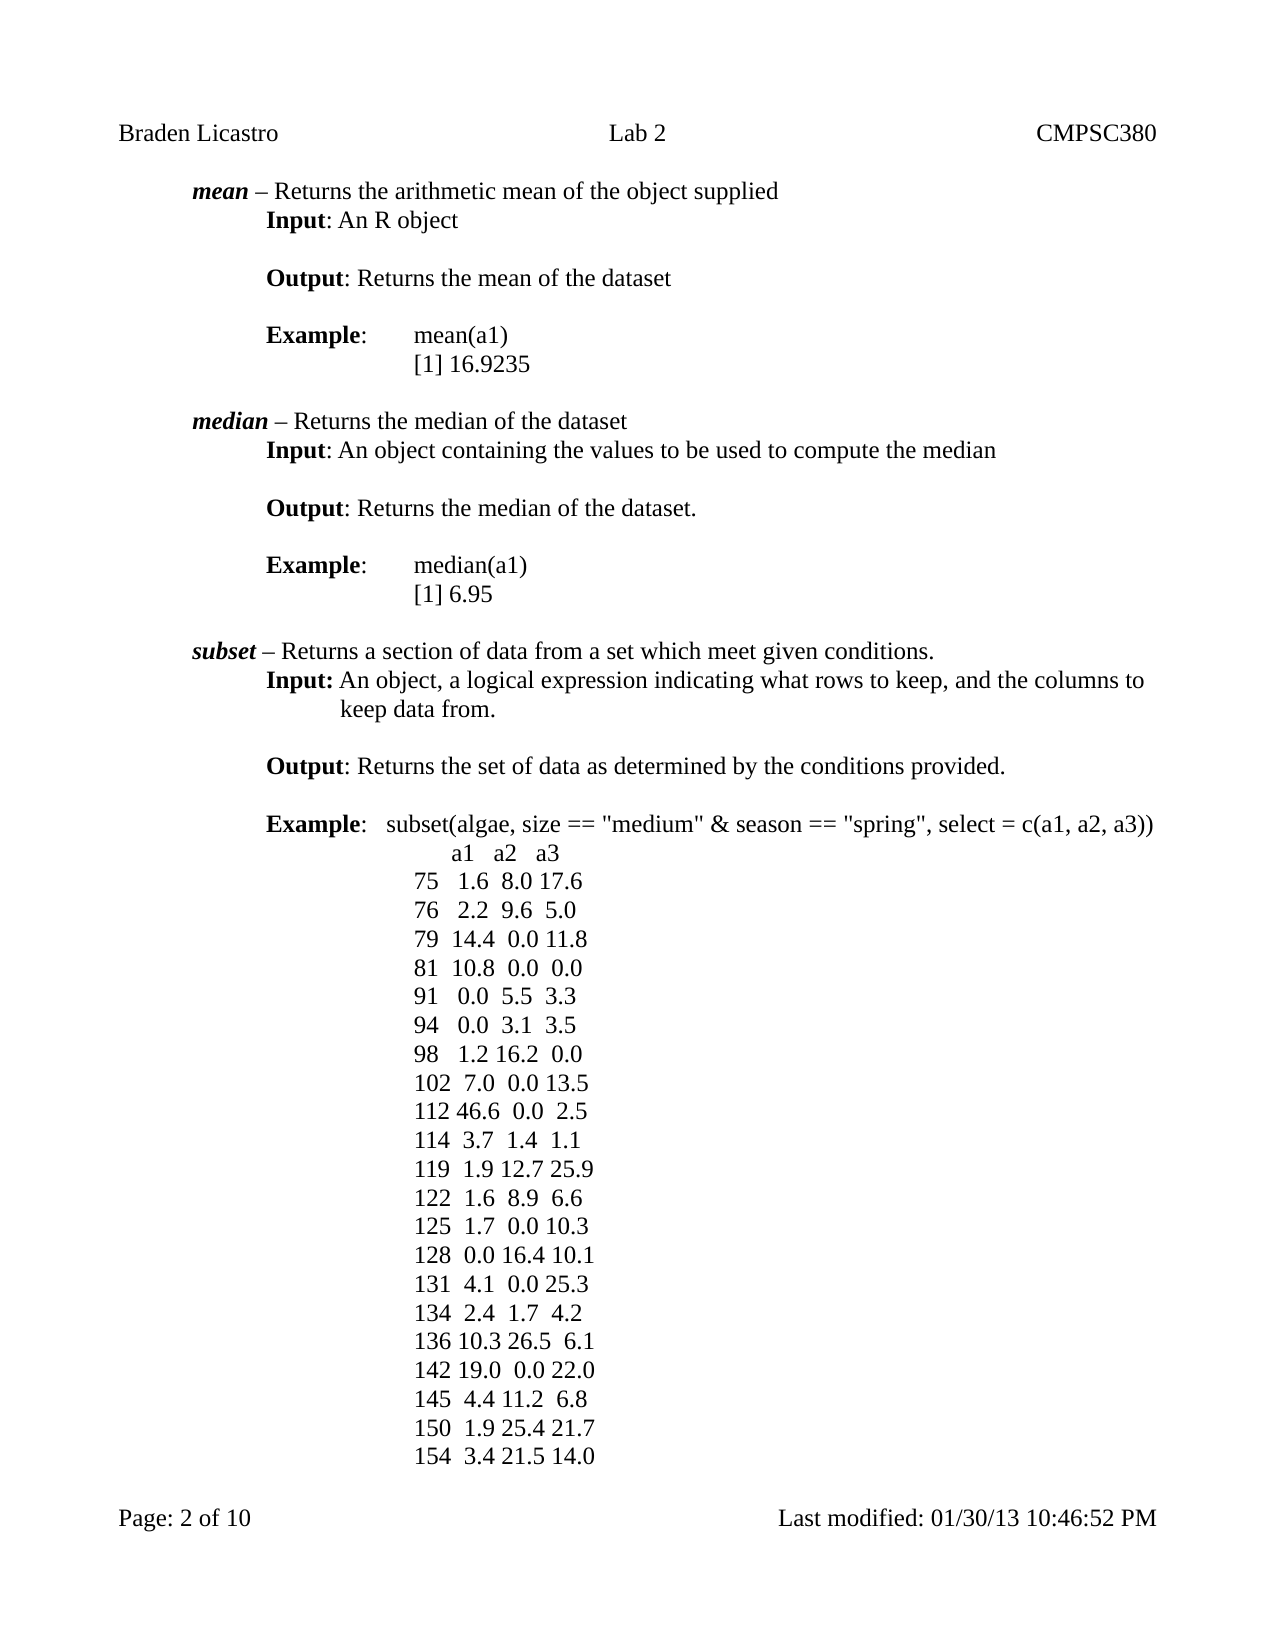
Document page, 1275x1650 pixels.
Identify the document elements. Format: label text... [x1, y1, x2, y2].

text Input: An object containing the values to be used to compute the median [118, 435, 1157, 464]
text Output: Returns the set of data as determined by the conditions provided. [118, 751, 1157, 780]
text [1] 6.95 [118, 579, 1157, 608]
text 131 4.1 0.0 25.3 [118, 1269, 1157, 1298]
text a1 a2 a3 [118, 838, 1157, 866]
text 114 3.7 1.4 1.1 [118, 1125, 1157, 1154]
text 128 0.0 16.4 10.1 [118, 1240, 1157, 1269]
text subset – Returns a section of data from a set which meet given conditions. [118, 636, 1157, 665]
text 76 2.2 9.6 5.0 [118, 895, 1157, 924]
text 91 0.0 5.5 3.3 [118, 981, 1157, 1010]
text 136 10.3 26.5 6.1 [118, 1326, 1157, 1355]
text 81 10.8 0.0 0.0 [118, 953, 1157, 981]
text 142 19.0 0.0 22.0 [118, 1355, 1157, 1384]
text Output: Returns the mean of the dataset [118, 263, 1157, 291]
text 112 46.6 0.0 2.5 [118, 1096, 1157, 1125]
text 125 1.7 0.0 10.3 [118, 1211, 1157, 1240]
text 122 1.6 8.9 6.6 [118, 1183, 1157, 1211]
text Example: subset(algae, size == "medium" & season == "spring", select = c(a1, a2, a3)) [118, 809, 1157, 838]
text 119 1.9 12.7 25.9 [118, 1154, 1157, 1183]
text Output: Returns the median of the dataset. [118, 493, 1157, 521]
text Input: An object, a logical expression indicating what rows to keep, and the columns to keep data from. [118, 665, 1157, 723]
text median – Returns the median of the dataset [118, 406, 1157, 435]
text 145 4.4 11.2 6.8 [118, 1384, 1157, 1413]
text mean – Returns the arithmetic mean of the object supplied [118, 176, 1157, 205]
text 102 7.0 0.0 13.5 [118, 1068, 1157, 1096]
text 98 1.2 16.2 0.0 [118, 1039, 1157, 1068]
text 75 1.6 8.0 17.6 [118, 866, 1157, 895]
text Input: An R object [118, 205, 1157, 234]
text 150 1.9 25.4 21.7 [118, 1413, 1157, 1441]
text [1] 16.9235 [118, 349, 1157, 378]
text 94 0.0 3.1 3.5 [118, 1010, 1157, 1039]
text Example: mean(a1) [118, 320, 1157, 349]
text 79 14.4 0.0 11.8 [118, 924, 1157, 953]
text 154 3.4 21.5 14.0 [118, 1441, 1157, 1470]
text 134 2.4 1.7 4.2 [118, 1298, 1157, 1326]
text Example: median(a1) [118, 550, 1157, 579]
